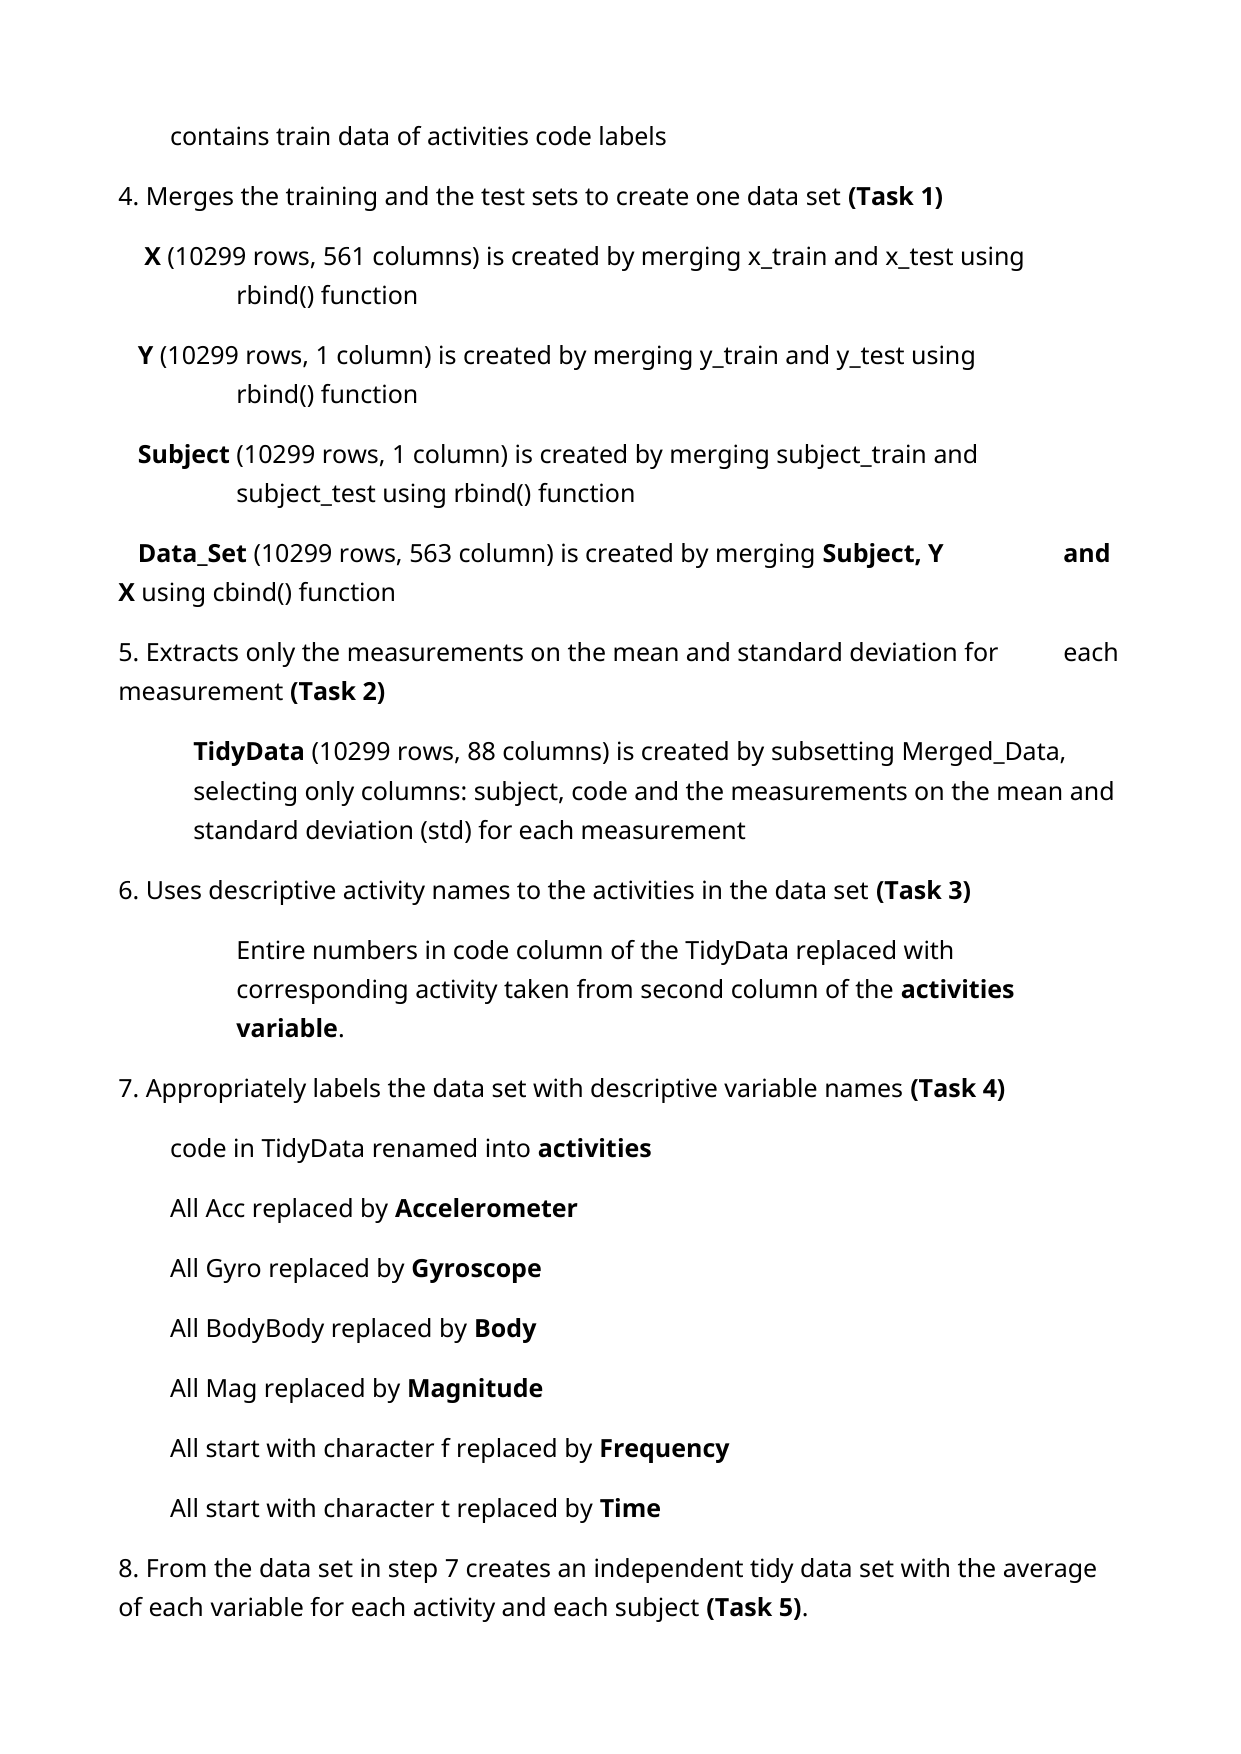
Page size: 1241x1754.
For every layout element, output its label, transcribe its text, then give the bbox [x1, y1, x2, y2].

text All Acc replaced by Accelerometer [118, 1191, 1122, 1225]
text All start with character t replaced by Time [118, 1491, 1122, 1525]
text 4. Merges the training and the test sets to create one data set (Task 1) [118, 178, 1122, 212]
text 6. Uses descriptive activity names to the activities in the data set (Task 3) [118, 872, 1122, 906]
text All start with character f replaced by Frequency [118, 1431, 1122, 1465]
text X (10299 rows, 561 columns) is created by merging x_train and x_test using rbind() function [118, 238, 1122, 311]
text 8. From the data set in step 7 creates an independent tidy data set with the average of each variable for each activity and each subject (Task 5). [118, 1551, 1122, 1624]
text 7. Appropriately labels the data set with descriptive variable names (Task 4) [118, 1071, 1122, 1105]
text contains train data of activities code labels [118, 118, 1122, 152]
text All Gyro replaced by Gyroscope [118, 1251, 1122, 1285]
text Y (10299 rows, 1 column) is created by merging y_train and y_test using rbind() function [118, 337, 1122, 411]
text All Mag replaced by Magnitude [118, 1371, 1122, 1405]
text Entire numbers in code column of the TidyData replaced with corresponding activity taken from second column of the activities variable. [118, 932, 1122, 1045]
text Subject (10299 rows, 1 column) is created by merging subject_train and subject_test using rbind() function [118, 436, 1122, 510]
text code in TidyData renamed into activities [118, 1131, 1122, 1165]
text TidyData (10299 rows, 88 columns) is created by subsetting Merged_Data, selecting only columns: subject, code and the measurements on the mean and standard deviation (std) for each measurement [193, 734, 1122, 846]
text 5. Extracts only the measurements on the mean and standard deviation for each measurement (Task 2) [118, 635, 1122, 708]
text Data_Set (10299 rows, 563 column) is created by merging Subject, Y and X using cbind() function [118, 536, 1122, 609]
text All BodyBody replaced by Body [118, 1311, 1122, 1345]
